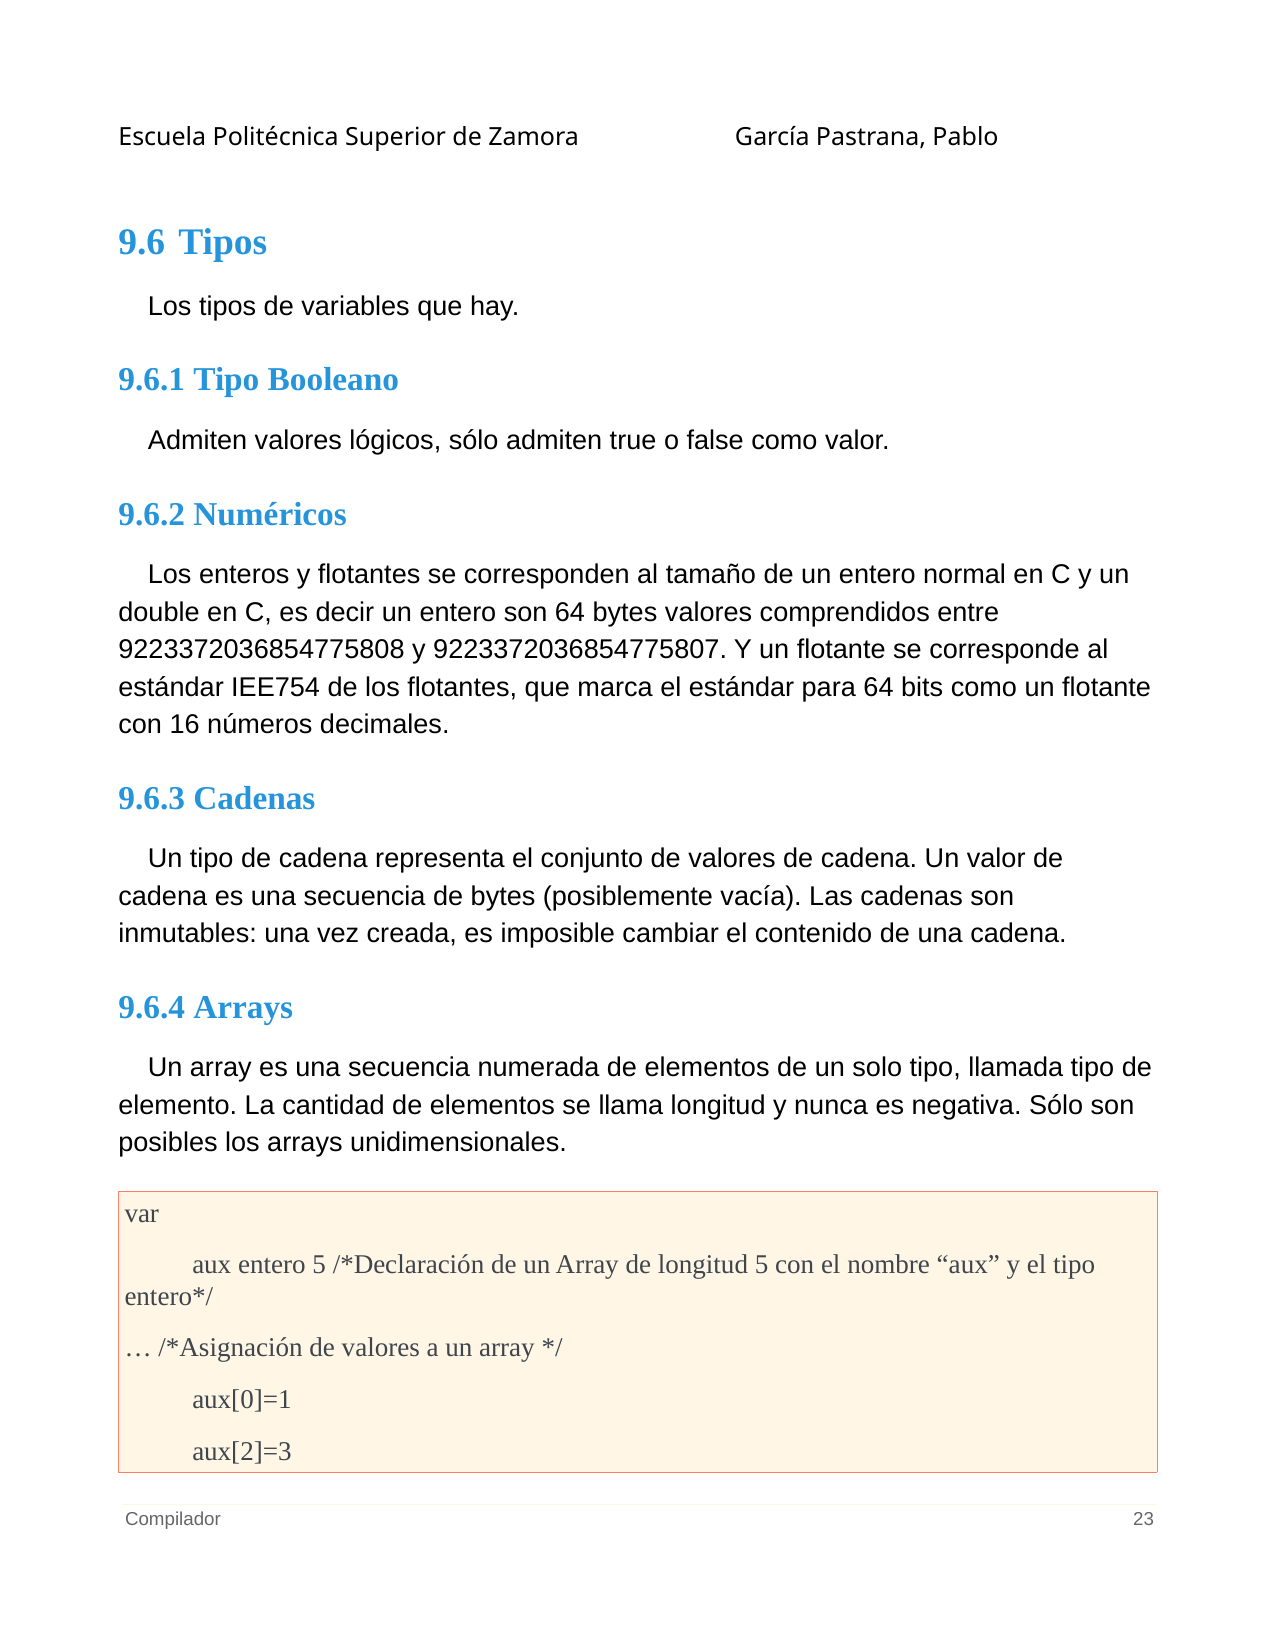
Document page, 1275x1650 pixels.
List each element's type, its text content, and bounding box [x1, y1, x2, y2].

text var [119, 1192, 1157, 1228]
text aux[2]=3 [119, 1429, 1157, 1472]
subtitle Tipo Booleano [118, 359, 1157, 398]
text Admiten valores lógicos, sólo admiten true o false como valor. [118, 424, 1157, 455]
text aux entero 5 /*Declaración de un Array de longitud 5 con el nombre “aux” y el tipo entero*/ [119, 1242, 1157, 1311]
text Un tipo de cadena representa el conjunto de valores de cadena. Un valor de cadena es una secuencia de bytes (posiblemente vacía). Las cadenas son inmutables: una vez creada, es imposible cambiar el contenido de una cadena. [118, 842, 1157, 948]
subtitle Numéricos [118, 494, 1157, 532]
subtitle Cadenas [118, 778, 1157, 816]
text Los enteros y flotantes se corresponden al tamaño de un entero normal en C y un double en C, es decir un entero son 64 bytes valores comprendidos entre 9223372036854775808 y 9223372036854775807. Y un flotante se corresponde al estándar IEE754 de los flotantes, que marca el estándar para 64 bits como un flotante con 16 números decimales. [118, 558, 1157, 739]
text Los tipos de variables que hay. [118, 290, 1157, 321]
text … /*Asignación de valores a un array */ [119, 1325, 1157, 1362]
text Un array es una secuencia numerada de elementos de un solo tipo, llamada tipo de elemento. La cantidad de elementos se llama longitud y nunca es negativa. Sólo son posibles los arrays unidimensionales. [118, 1051, 1157, 1158]
subtitle Tipos [118, 220, 1157, 263]
text aux[0]=1 [119, 1377, 1157, 1414]
subtitle Arrays [118, 987, 1157, 1025]
